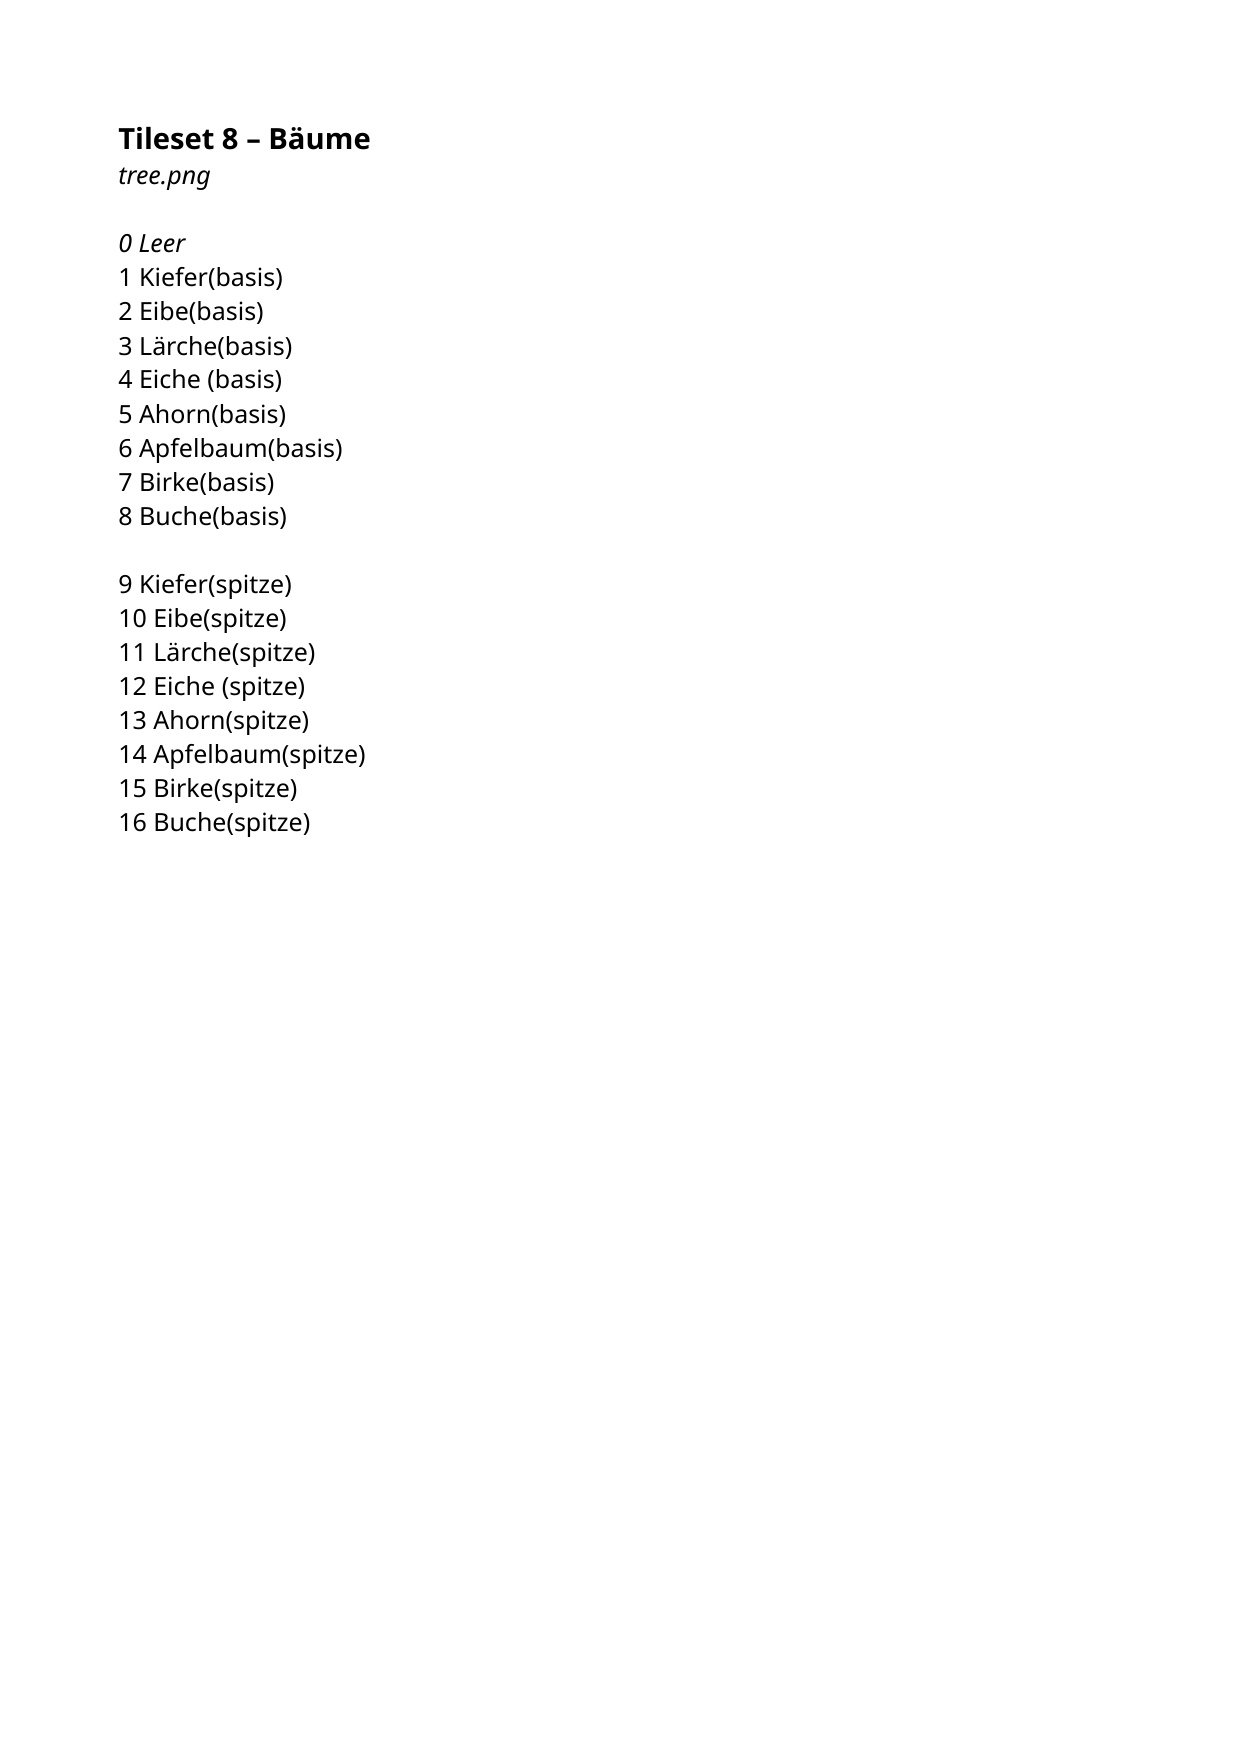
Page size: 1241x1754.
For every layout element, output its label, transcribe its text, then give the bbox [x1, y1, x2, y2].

text 4 Eiche (basis) [118, 362, 1122, 396]
text 15 Birke(spitze) [118, 771, 1122, 805]
text 8 Buche(basis) [118, 498, 1122, 532]
text Tileset 8 – Bäume [118, 118, 1122, 158]
text tree.png [118, 158, 1122, 192]
text 0 Leer [118, 226, 1122, 260]
text 16 Buche(spitze) [118, 805, 1122, 839]
text 5 Ahorn(basis) [118, 396, 1122, 430]
text 6 Apfelbaum(basis) [118, 430, 1122, 464]
text 7 Birke(basis) [118, 464, 1122, 498]
text 12 Eiche (spitze) [118, 669, 1122, 703]
text 1 Kiefer(basis) [118, 260, 1122, 294]
text 13 Ahorn(spitze) [118, 703, 1122, 737]
text 10 Eibe(spitze) [118, 601, 1122, 635]
text 9 Kiefer(spitze) [118, 567, 1122, 601]
text 11 Lärche(spitze) [118, 635, 1122, 669]
text 3 Lärche(basis) [118, 328, 1122, 362]
text 2 Eibe(basis) [118, 294, 1122, 328]
text 14 Apfelbaum(spitze) [118, 737, 1122, 771]
